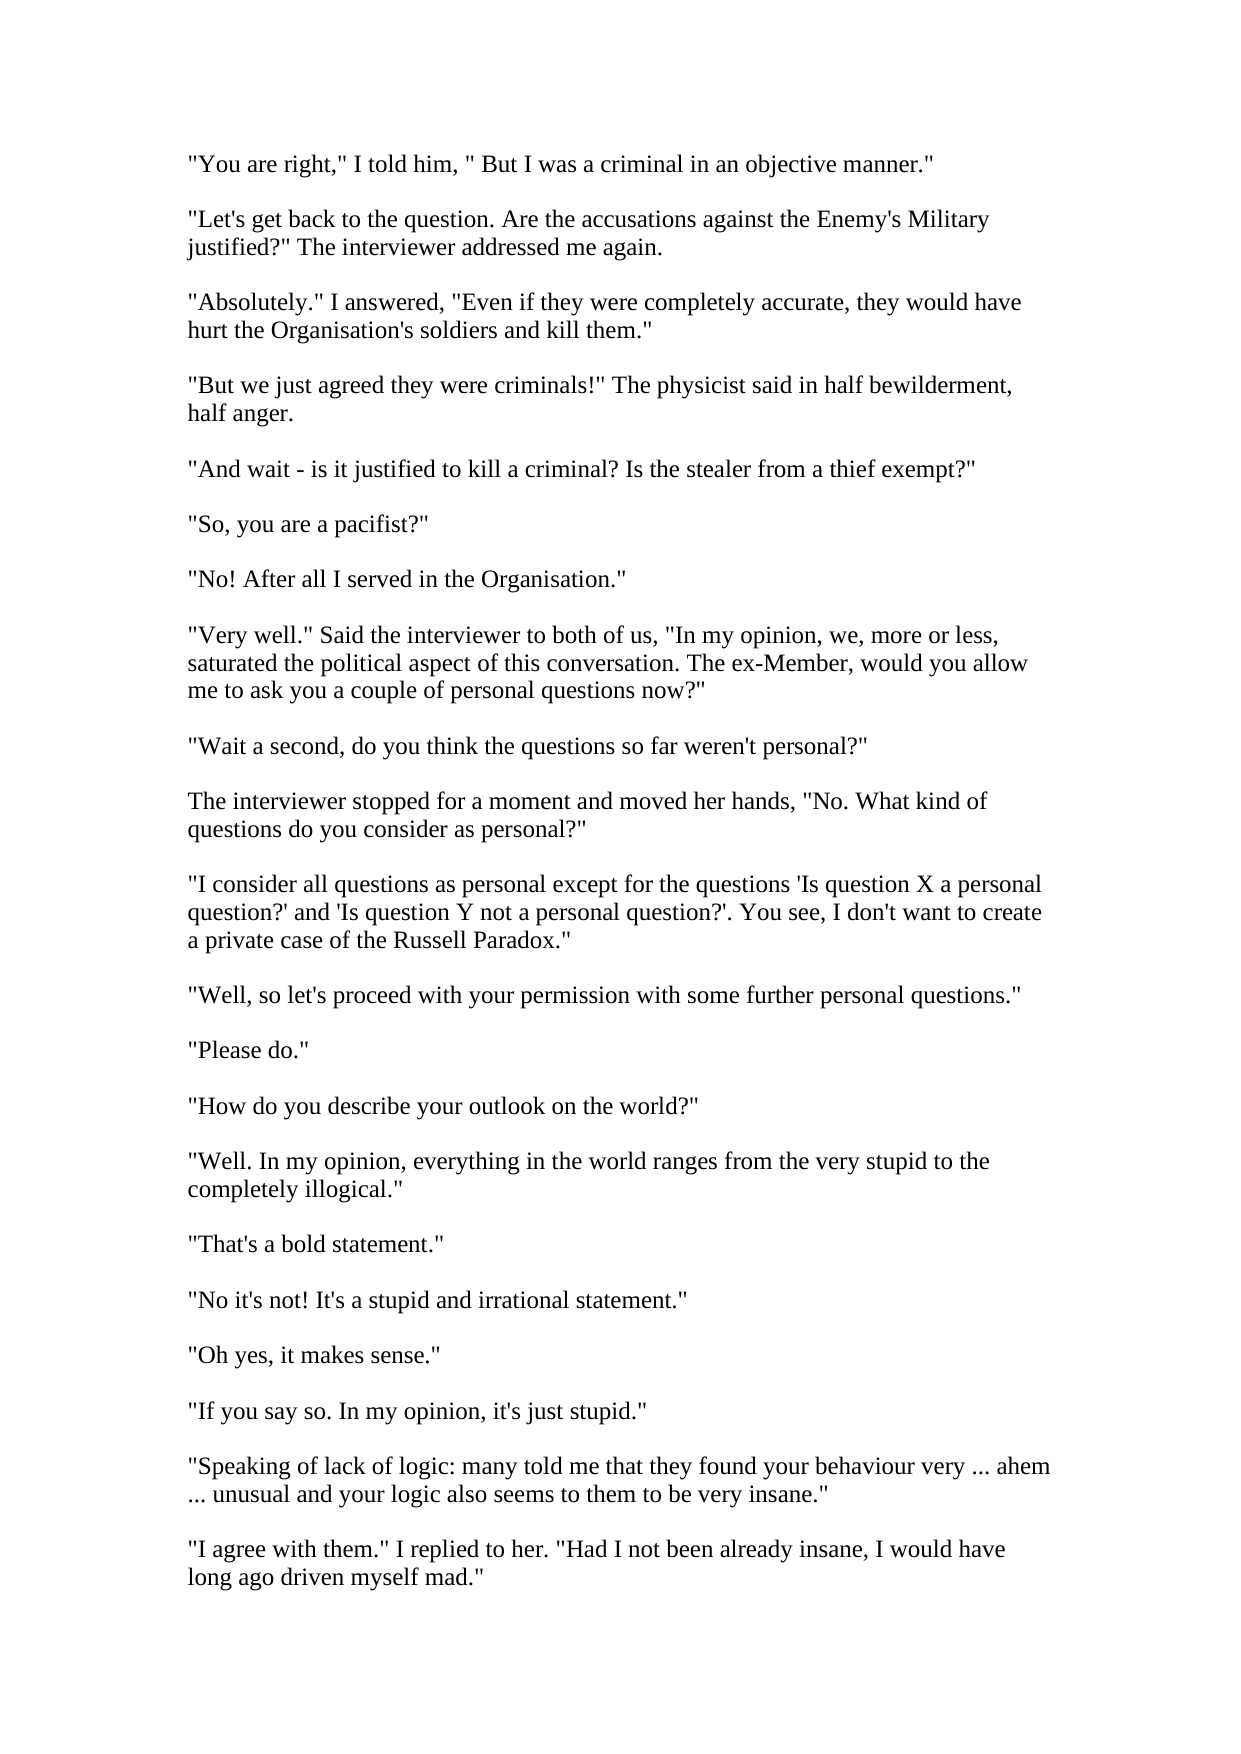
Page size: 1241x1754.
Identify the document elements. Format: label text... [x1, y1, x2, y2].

text "Speaking of lack of logic: many told me that they found your behaviour very ... ahem ... unusual and your logic also seems to them to be very insane." [187, 1452, 1053, 1508]
text "So, you are a pacifist?" [187, 510, 1053, 538]
text "Absolutely." I answered, "Even if they were completely accurate, they would have hurt the Organisation's soldiers and kill them." [187, 288, 1053, 344]
text "Well, so let's proceed with your permission with some further personal questions." [187, 981, 1053, 1009]
text "Oh yes, it makes sense." [187, 1341, 1053, 1369]
text The interviewer stopped for a moment and moved her hands, "No. What kind of questions do you consider as personal?" [187, 787, 1053, 843]
text "No it's not! It's a stupid and irrational statement." [187, 1286, 1053, 1314]
text "Wait a second, do you think the questions so far weren't personal?" [187, 732, 1053, 759]
text "Very well." Said the interviewer to both of us, "In my opinion, we, more or less, saturated the political aspect of this conversation. The ex-Member, would you allow me to ask you a couple of personal questions now?" [187, 621, 1053, 704]
text "But we just agreed they were criminals!" The physicist said in half bewilderment, half anger. [187, 372, 1053, 427]
text "Well. In my opinion, everything in the world ranges from the very stupid to the completely illogical." [187, 1147, 1053, 1203]
text "Please do." [187, 1037, 1053, 1064]
text "And wait - is it justified to kill a criminal? Is the stealer from a thief exempt?" [187, 455, 1053, 482]
text "If you say so. In my opinion, it's just stupid." [187, 1397, 1053, 1424]
text "I agree with them." I replied to her. "Had I not been already insane, I would have long ago driven myself mad." [187, 1535, 1053, 1591]
text "I consider all questions as personal except for the questions 'Is question X a personal question?' and 'Is question Y not a personal question?'. You see, I don't want to create a private case of the Russell Paradox." [187, 870, 1053, 953]
text "How do you describe your outlook on the world?" [187, 1092, 1053, 1120]
text "Let's get back to the question. Are the accusations against the Enemy's Military justified?" The interviewer addressed me again. [187, 205, 1053, 261]
text "That's a bold statement." [187, 1231, 1053, 1258]
text "You are right," I told him, " But I was a criminal in an objective manner." [187, 150, 1053, 178]
text "No! After all I served in the Organisation." [187, 566, 1053, 593]
